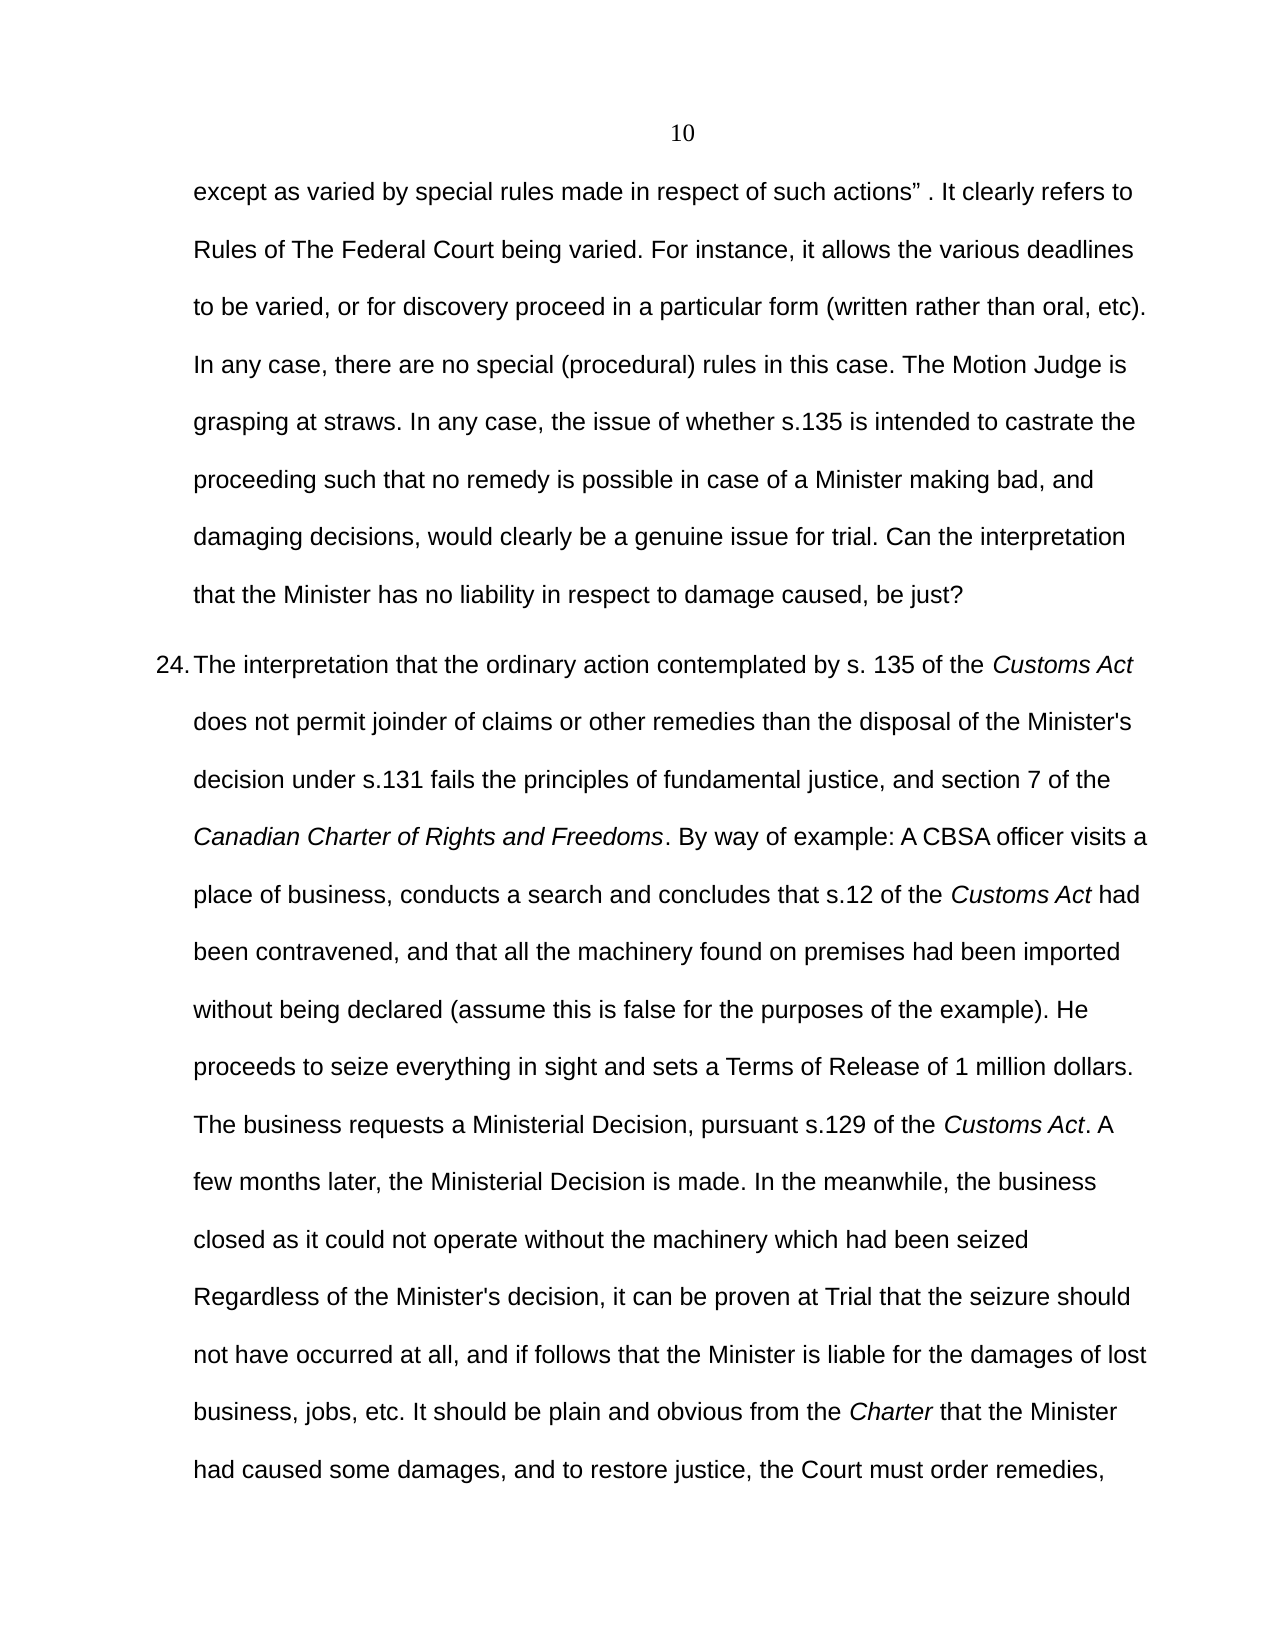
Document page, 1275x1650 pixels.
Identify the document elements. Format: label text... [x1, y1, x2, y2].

subtitle The interpretation that the ordinary action contemplated by s. 135 of the Customs Act does not permit joinder of claims or other remedies than the disposal of the Minister's decision under s.131 fails the principles of fundamental justice, and section 7 of the Canadian Charter of Rights and Freedoms. By way of example: A CBSA officer visits a place of business, conducts a search and concludes that s.12 of the Customs Act had been contravened, and that all the machinery found on premises had been imported without being declared (assume this is false for the purposes of the example). He proceeds to seize everything in sight and sets a Terms of Release of 1 million dollars. The business requests a Ministerial Decision, pursuant s.129 of the Customs Act. A few months later, the Ministerial Decision is made. In the meanwhile, the business closed as it could not operate without the machinery which had been seized Regardless of the Minister's decision, it can be proven at Trial that the seizure should not have occurred at all, and if follows that the Minister is liable for the damages of lost business, jobs, etc. It should be plain and obvious from the Charter that the Minister had caused some damages, and to restore justice, the Court must order remedies, [156, 649, 1157, 1483]
subtitle except as varied by special rules made in respect of such actions” . It clearly refers to Rules of The Federal Court being varied. For instance, it allows the various deadlines to be varied, or for discovery proceed in a particular form (written rather than oral, etc). In any case, there are no special (procedural) rules in this case. The Motion Judge is grasping at straws. In any case, the issue of whether s.135 is intended to castrate the proceeding such that no remedy is possible in case of a Minister making bad, and damaging decisions, would clearly be a genuine issue for trial. Can the interpretation that the Minister has no liability in respect to damage caused, be just? [156, 177, 1157, 608]
